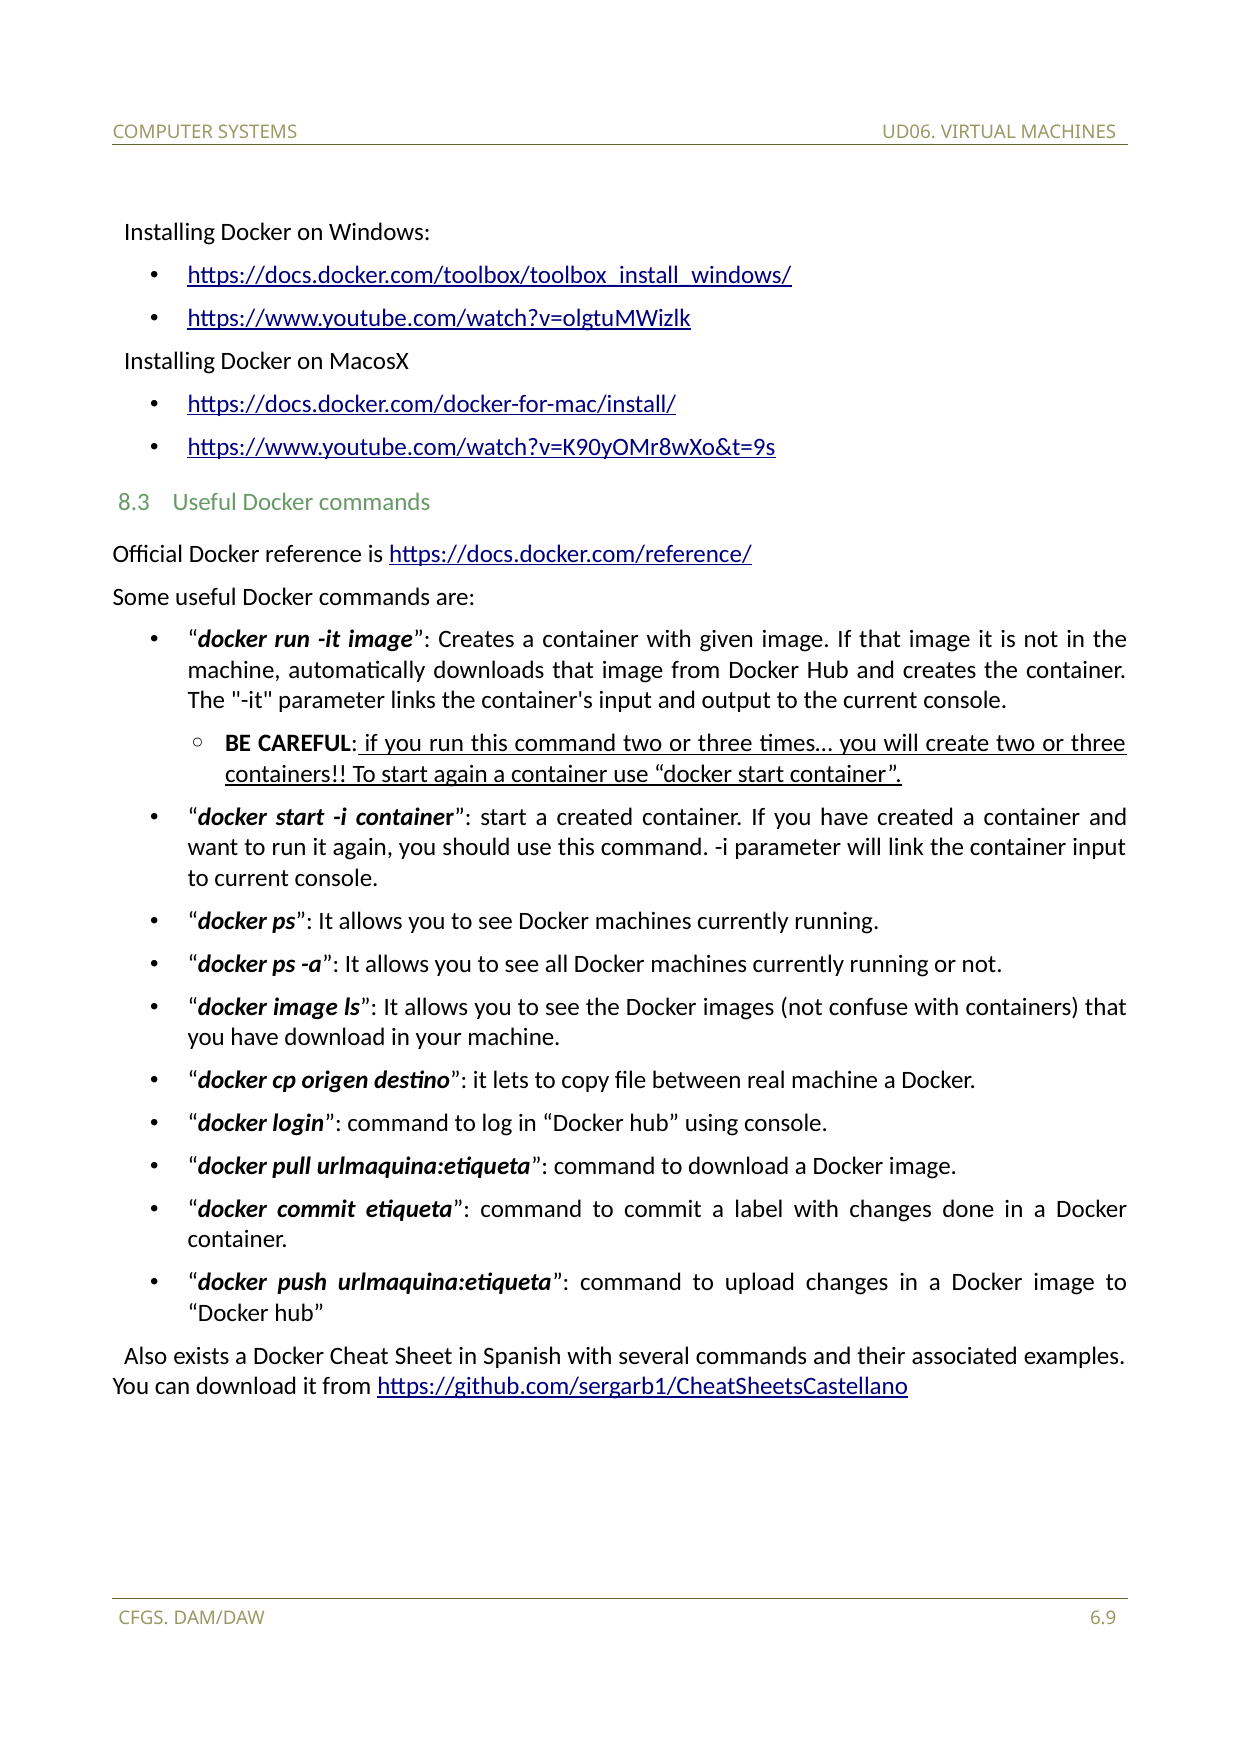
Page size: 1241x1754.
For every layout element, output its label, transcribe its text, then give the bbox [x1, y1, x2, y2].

list “docker login”: command to log in “Docker hub” using console. [150, 1107, 1128, 1138]
subtitle Useful Docker commands [112, 487, 1128, 517]
list “docker pull urlmaquina:etiqueta”: command to download a Docker image. [150, 1150, 1128, 1181]
list “docker ps -a”: It allows you to see all Docker machines currently running or not. [150, 948, 1128, 978]
text Official Docker reference is https://docs.docker.com/reference/ [112, 538, 1128, 568]
text Also exists a Docker Cheat Sheet in Spanish with several commands and their associated examples. You can download it from https://github.com/sergarb1/CheatSheetsCastellano [112, 1340, 1128, 1401]
list https://www.youtube.com/watch?v=olgtuMWizlk [150, 302, 1128, 332]
text Some useful Docker commands are: [112, 581, 1128, 611]
list “docker ps”: It allows you to see Docker machines currently running. [150, 905, 1128, 936]
list https://www.youtube.com/watch?v=K90yOMr8wXo&t=9s [150, 431, 1128, 461]
text Installing Docker on Windows: [112, 216, 1128, 247]
list BE CAREFUL: if you run this command two or three times… you will create two or three containers!! To start again a container use “docker start container”. [187, 728, 1128, 789]
list “docker start -i container”: start a created container. If you have created a container and want to run it again, you should use this command. -i parameter will link the container input to current console. [150, 801, 1128, 893]
list “docker push urlmaquina:etiqueta”: command to upload changes in a Docker image to “Docker hub” [150, 1266, 1128, 1327]
list “docker image ls”: It allows you to see the Docker images (not confuse with containers) that you have download in your machine. [150, 991, 1128, 1052]
list https://docs.docker.com/docker-for-mac/install/ [150, 388, 1128, 418]
text Installing Docker on MacosX [112, 345, 1128, 375]
list “docker cp origen destino”: it lets to copy file between real machine a Docker. [150, 1064, 1128, 1095]
list “docker commit etiqueta”: command to commit a label with changes done in a Docker container. [150, 1193, 1128, 1254]
list “docker run -it image”: Creates a container with given image. If that image it is not in the machine, automatically downloads that image from Docker Hub and creates the container. The "-it" parameter links the container's input and output to the current console. [150, 624, 1128, 715]
list https://docs.docker.com/toolbox/toolbox_install_windows/ [150, 259, 1128, 289]
